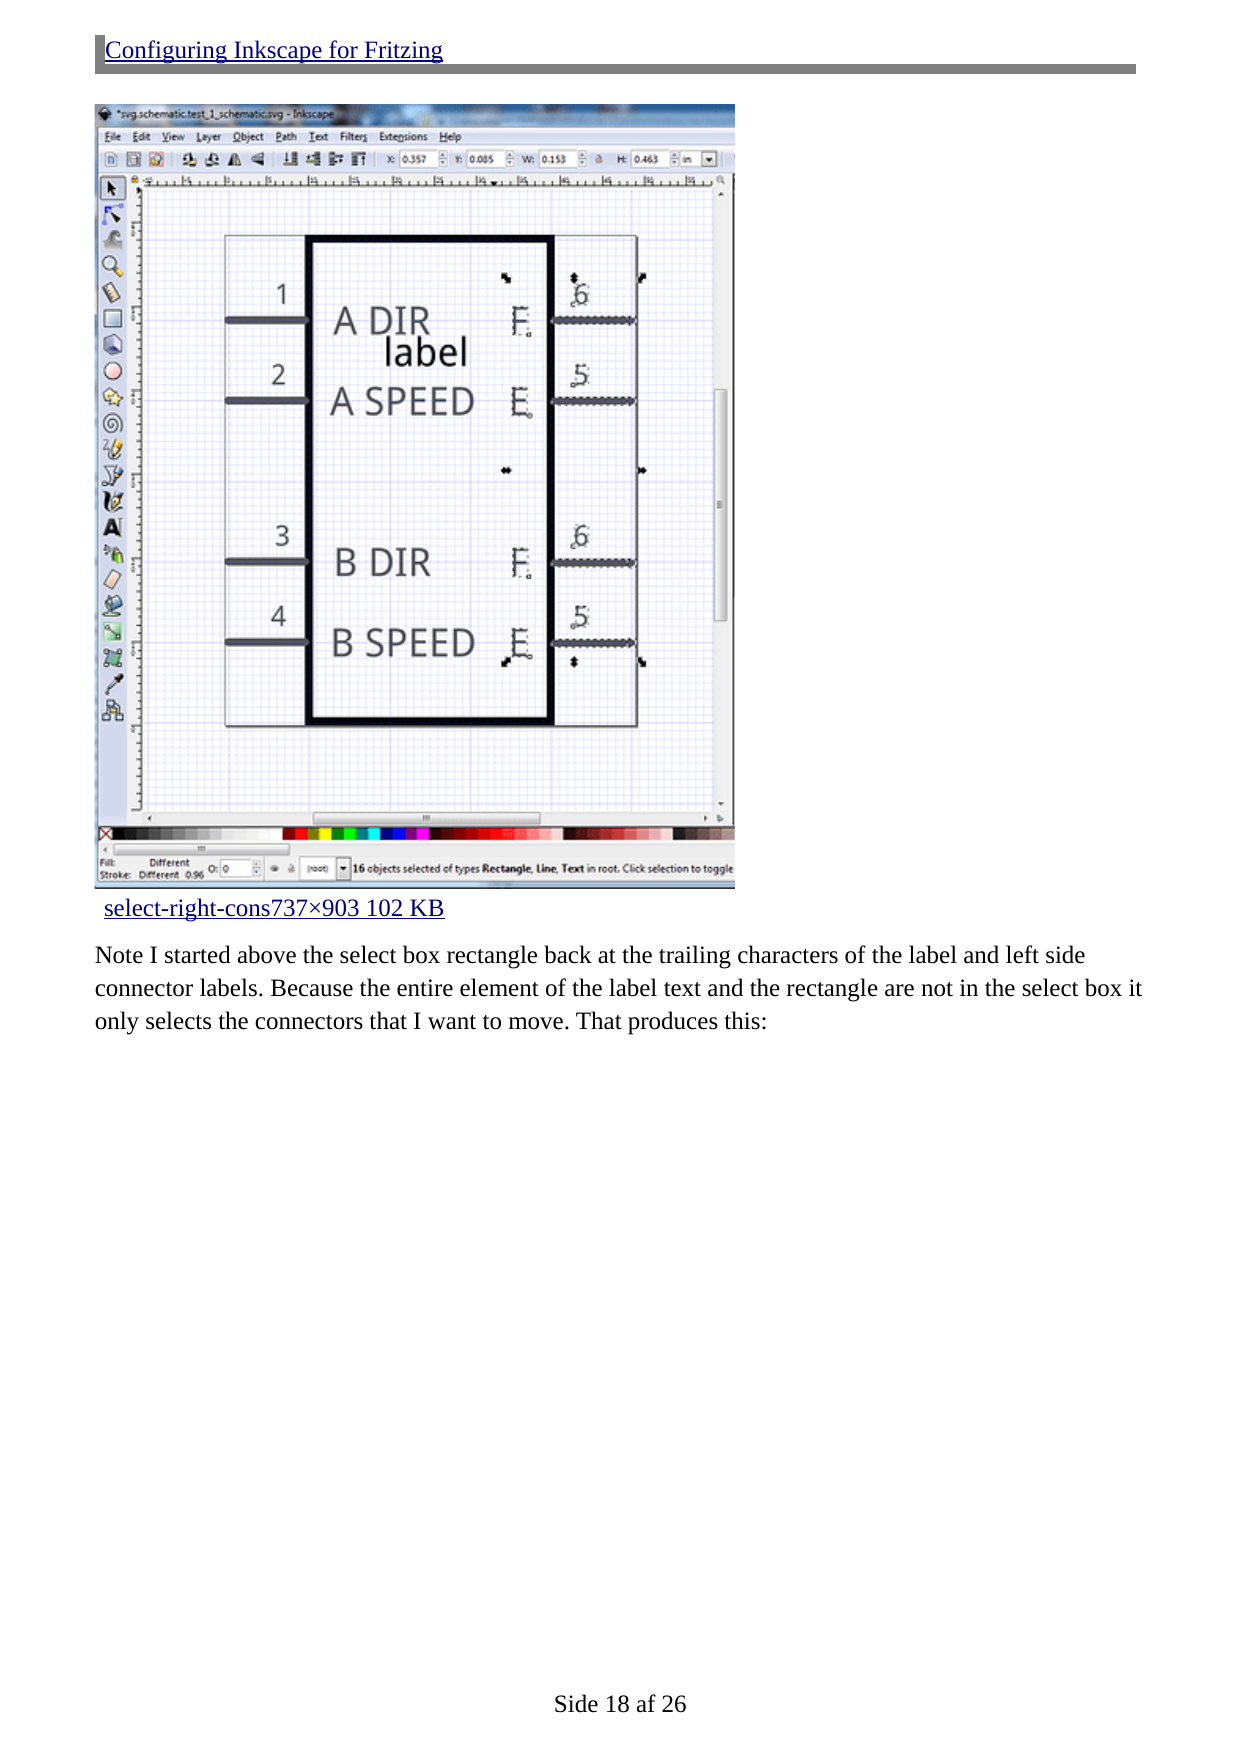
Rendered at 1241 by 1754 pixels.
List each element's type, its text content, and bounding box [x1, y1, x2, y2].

text select-right-cons737×903 102 KB [104, 893, 1136, 921]
picture [94, 104, 735, 889]
text Note I started above the select box rectangle back at the trailing characters of the label and left side connector labels. Because the entire element of the label text and the rectangle are not in the select box it only selects the connectors that I want to move. That produces this: [94, 940, 1146, 1035]
